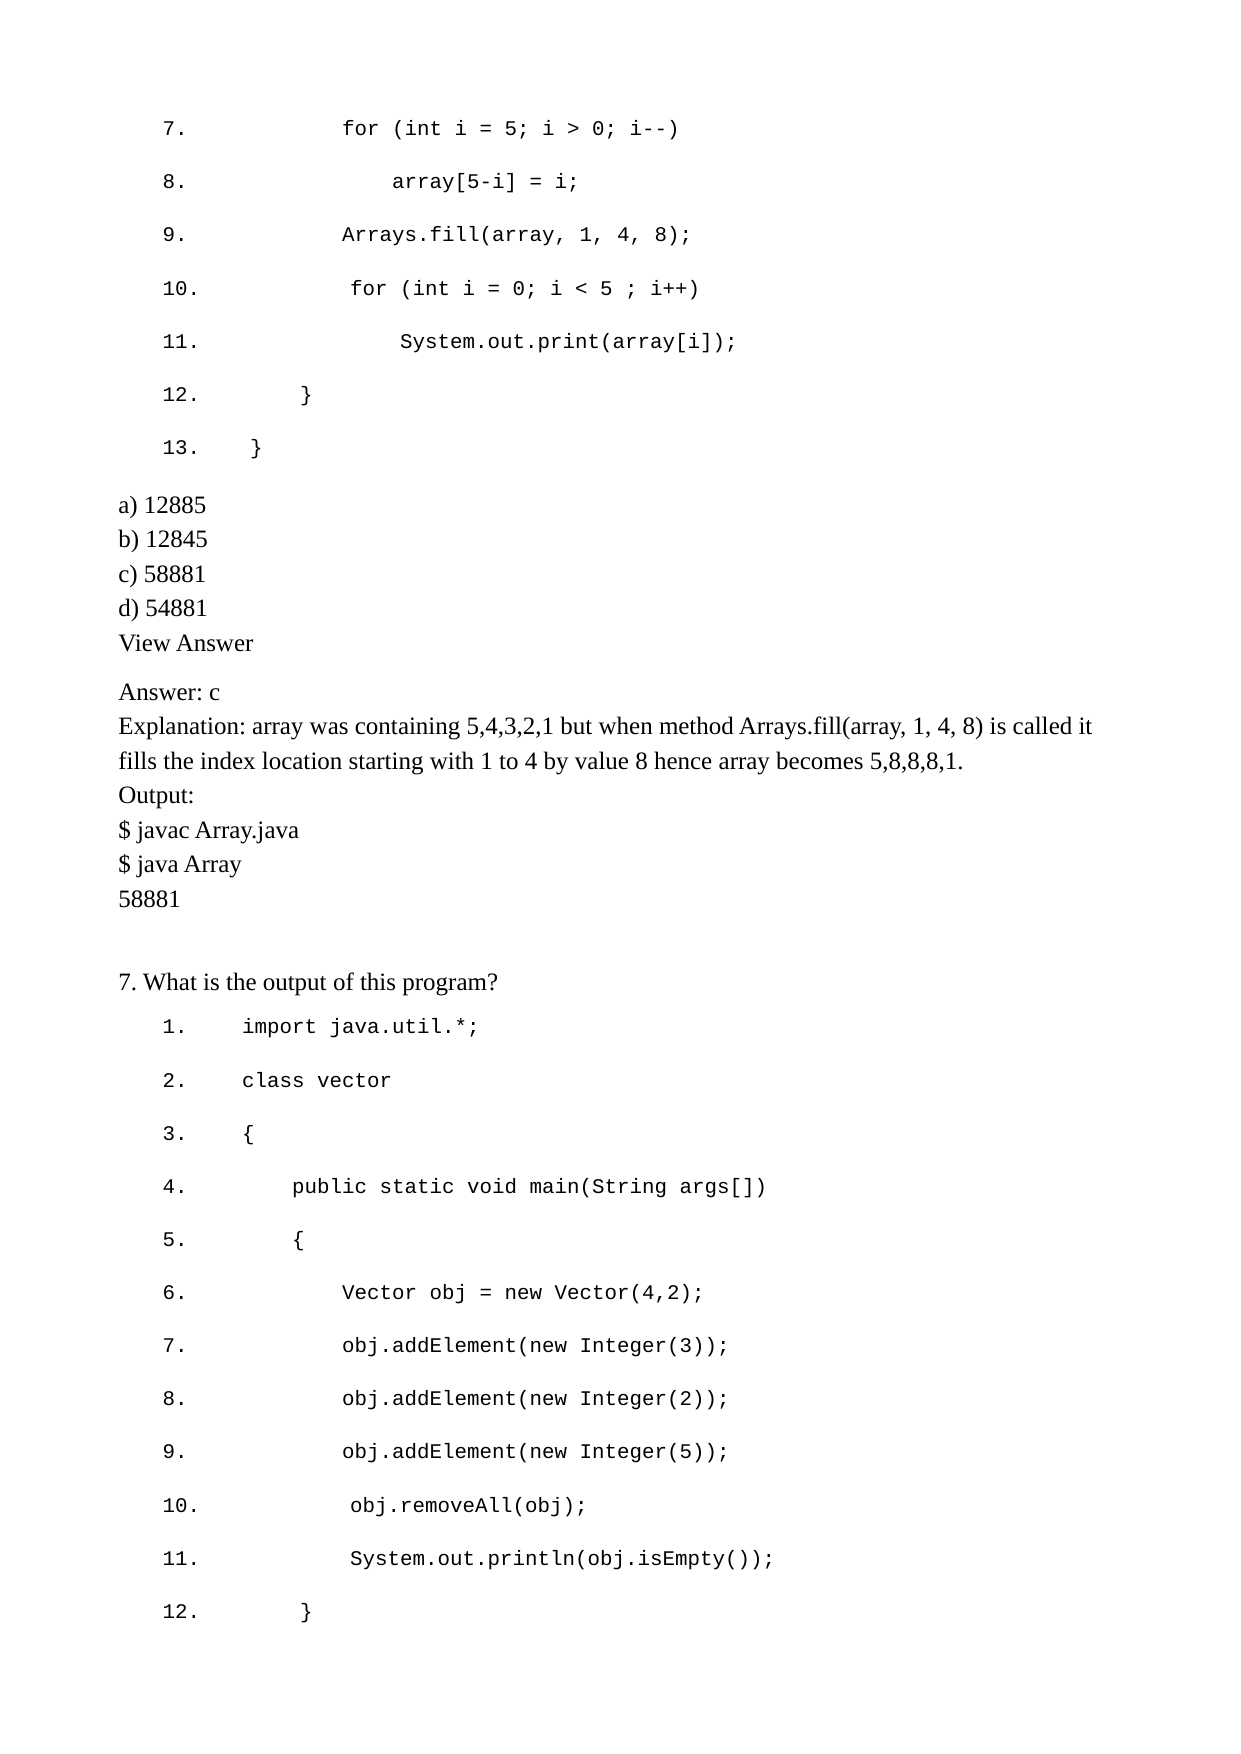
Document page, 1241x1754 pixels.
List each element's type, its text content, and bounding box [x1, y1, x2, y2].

list Arrays.fill(array, 1, 4, 8); [162, 224, 1122, 248]
list { [162, 1229, 1122, 1253]
list { [162, 1123, 1122, 1146]
text Answer: c Explanation: array was containing 5,4,3,2,1 but when method Arrays.fill(array, 1, 4, 8) is called it fills the index location starting with 1 to 4 by value 8 hence array becomes 5,8,8,8,1. Output: $ javac Array.java $ java Array 58881 [118, 677, 1122, 947]
list obj.addElement(new Integer(3)); [162, 1335, 1122, 1359]
list obj.addElement(new Integer(2)); [162, 1388, 1122, 1412]
list System.out.println(obj.isEmpty()); [162, 1548, 1122, 1571]
list } [162, 1601, 1122, 1624]
list } [162, 437, 1122, 461]
list obj.removeAll(obj); [162, 1494, 1122, 1518]
list } [162, 384, 1122, 407]
list import java.util.*; [162, 1016, 1122, 1040]
list array[5-i] = i; [162, 171, 1122, 195]
list class vector [162, 1069, 1122, 1093]
list Vector obj = new Vector(4,2); [162, 1282, 1122, 1306]
list for (int i = 5; i > 0; i--) [162, 118, 1122, 142]
text a) 12885 b) 12845 c) 58881 d) 54881 View Answer [118, 490, 1122, 657]
list obj.addElement(new Integer(5)); [162, 1441, 1122, 1465]
list System.out.print(array[i]); [162, 331, 1122, 354]
list public static void main(String args[]) [162, 1176, 1122, 1199]
list for (int i = 0; i < 5 ; i++) [162, 277, 1122, 301]
text 7. What is the output of this program? [118, 967, 1122, 996]
